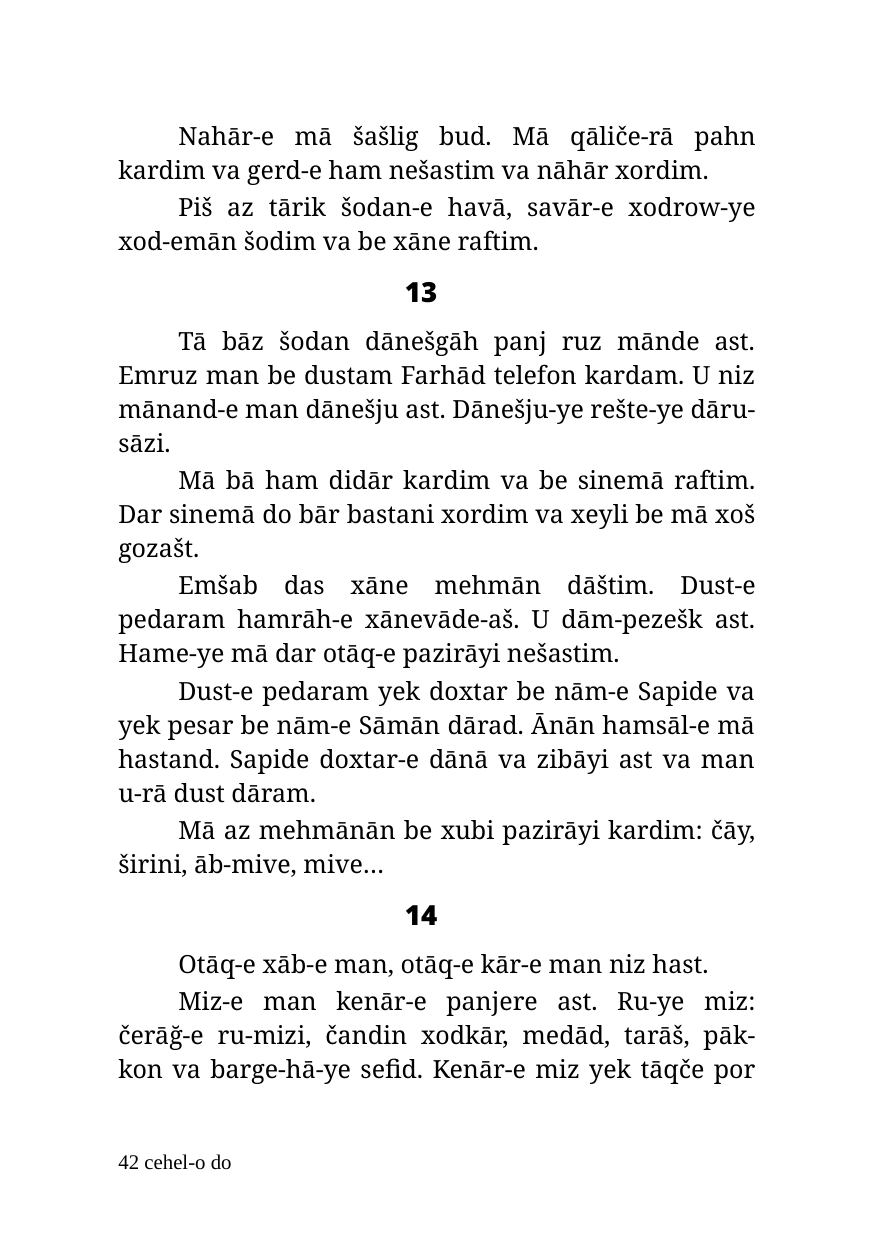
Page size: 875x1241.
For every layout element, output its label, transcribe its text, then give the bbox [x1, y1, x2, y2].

text Dust-e pedaram yek doxtar be nām-e Sapide va yek pesar be nām-e Sāmān dārad. Ānān hamsāl-e mā hastand. Sapide doxtar-e dānā va zibāyi ast va man u-rā dust dāram. [118, 673, 756, 809]
text Miz-e man kenār-e panjere ast. Ru-ye miz: čerāğ-e ru-mizi, čandin xodkār, medād, tarāš, pāk-kon va barge-hā-ye sefid. Kenār-e miz yek tāqče por [118, 983, 756, 1086]
text Mā az mehmānān be xubi pazirāyi kardim: čāy, širini, āb-mive, mive… [118, 812, 756, 881]
text Tā bāz šodan dānešgāh panj ruz mānde ast. Emruz man be dustam Farhād telefon kardam. U niz mānand-e man dānešju ast. Dānešju-ye rešte-ye dāru-sāzi. [118, 323, 756, 460]
text Mā bā ham didār kardim va be sinemā raftim. Dar sinemā do bār bastani xordim va xeyli be mā xoš gozašt. [118, 463, 756, 565]
text 42 cehel-o do [118, 1150, 756, 1174]
text Nahār-e mā šašlig bud. Mā qāliče-rā pahn kardim va gerd-e ham nešastim va nāhār xordim. [118, 118, 756, 187]
text Piš az tārik šodan-e havā, savār-e xodrow-ye xod-emān šodim va be xāne raftim. [118, 190, 756, 258]
text Otāq-e xāb-e man, otāq-e kār-e man niz hast. [118, 946, 756, 980]
text Emšab das xāne mehmān dāštim. Dust-e pedaram hamrāh-e xānevāde-aš. U dām-pezešk ast. Hame-ye mā dar otāq-e pazirāyi nešastim. [118, 568, 756, 670]
